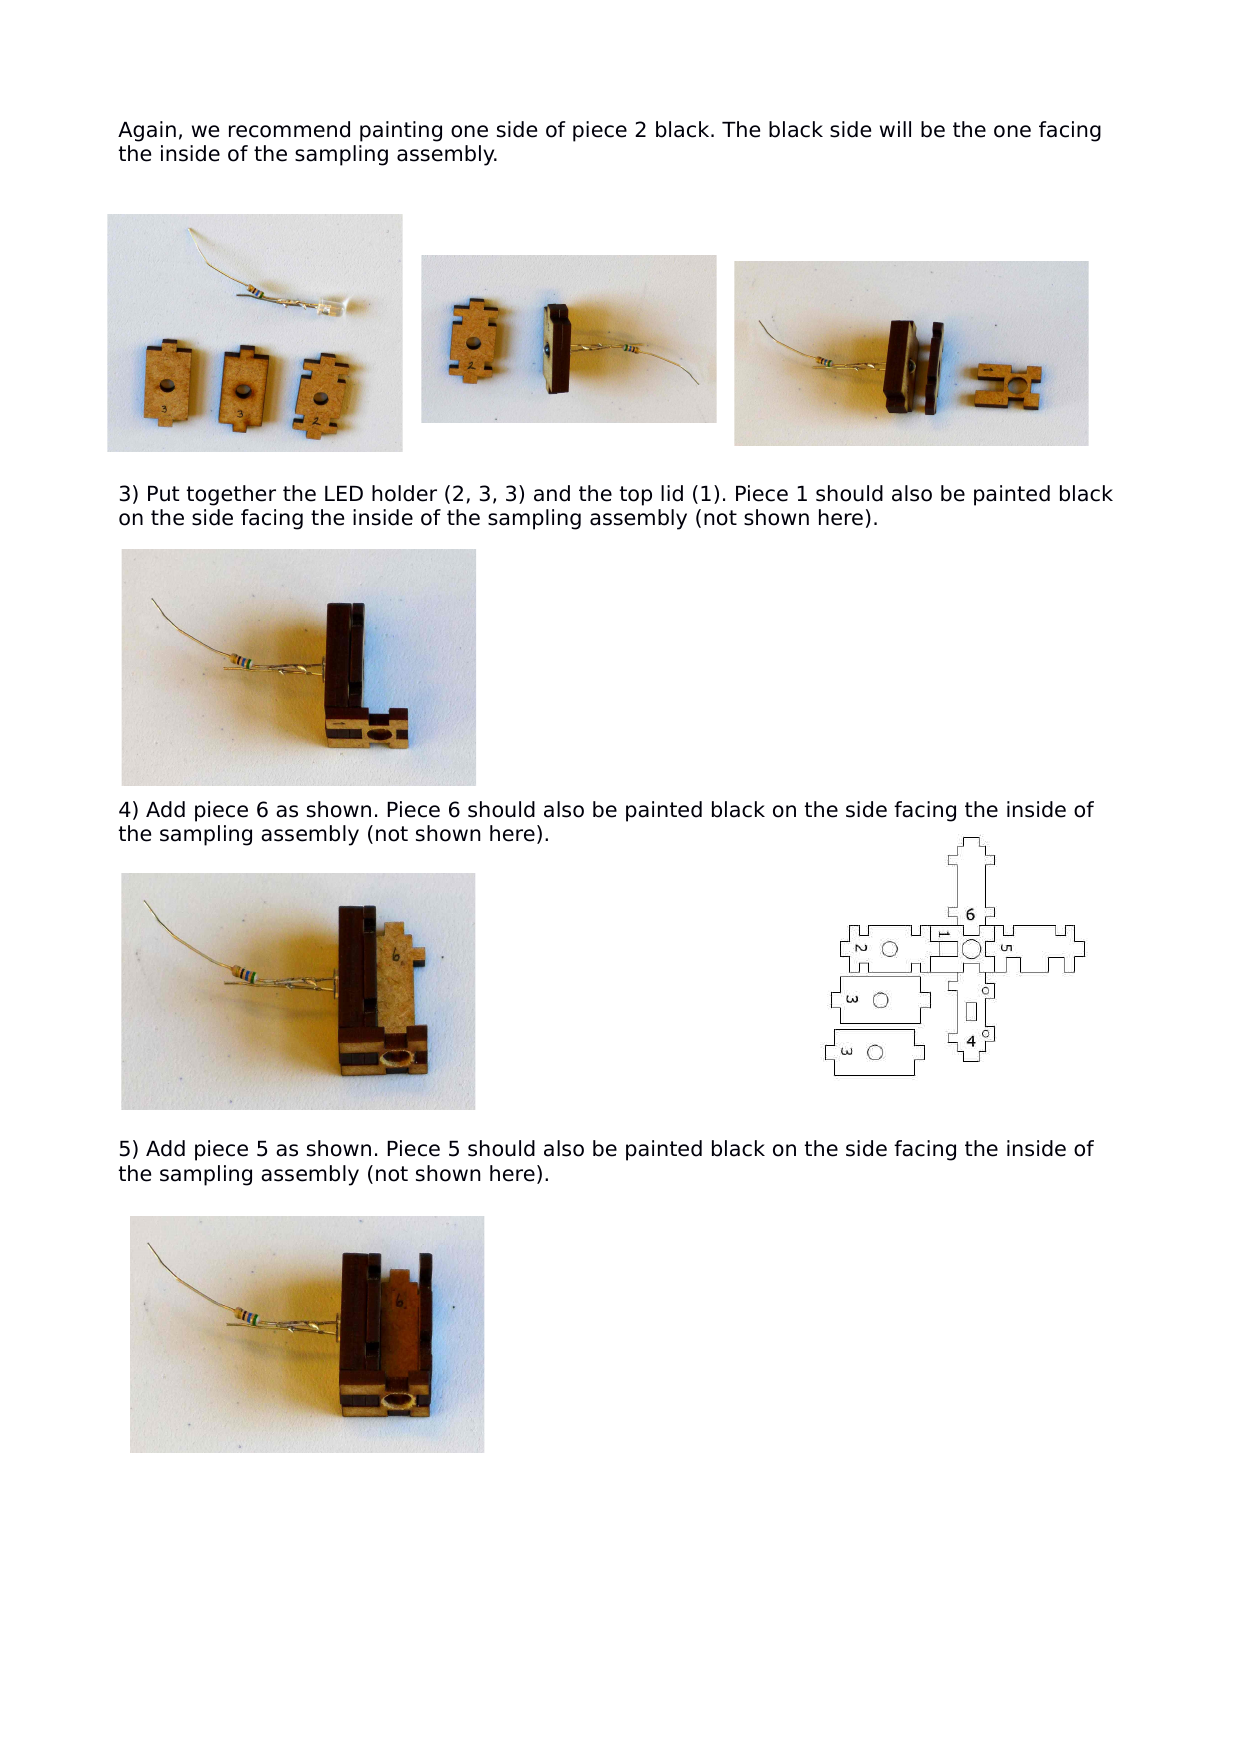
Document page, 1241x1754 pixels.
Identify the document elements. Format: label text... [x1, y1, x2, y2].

picture [734, 261, 1089, 446]
text Again, we recommend painting one side of piece 2 black. The black side will be the one facing the inside of the sampling assembly. [118, 118, 1122, 167]
text 5) Add piece 5 as shown. Piece 5 should also be painted black on the side facing the inside of the sampling assembly (not shown here). [118, 1137, 1122, 1186]
text head into pieces [403, 215, 1122, 239]
picture [807, 846, 1104, 1094]
picture [421, 255, 717, 423]
picture [107, 214, 403, 452]
picture [121, 873, 476, 1110]
picture [130, 1216, 485, 1453]
picture [121, 549, 477, 786]
text 3) Put together the LED holder (2, 3, 3) and the top lid (1). Piece 1 should also be painted black on the side facing the inside of the sampling assembly (not shown here). [118, 482, 1122, 531]
text 4) Add piece 6 as shown. Piece 6 should also be painted black on the side facing the inside of the sampling assembly (not shown here). [118, 798, 1122, 846]
